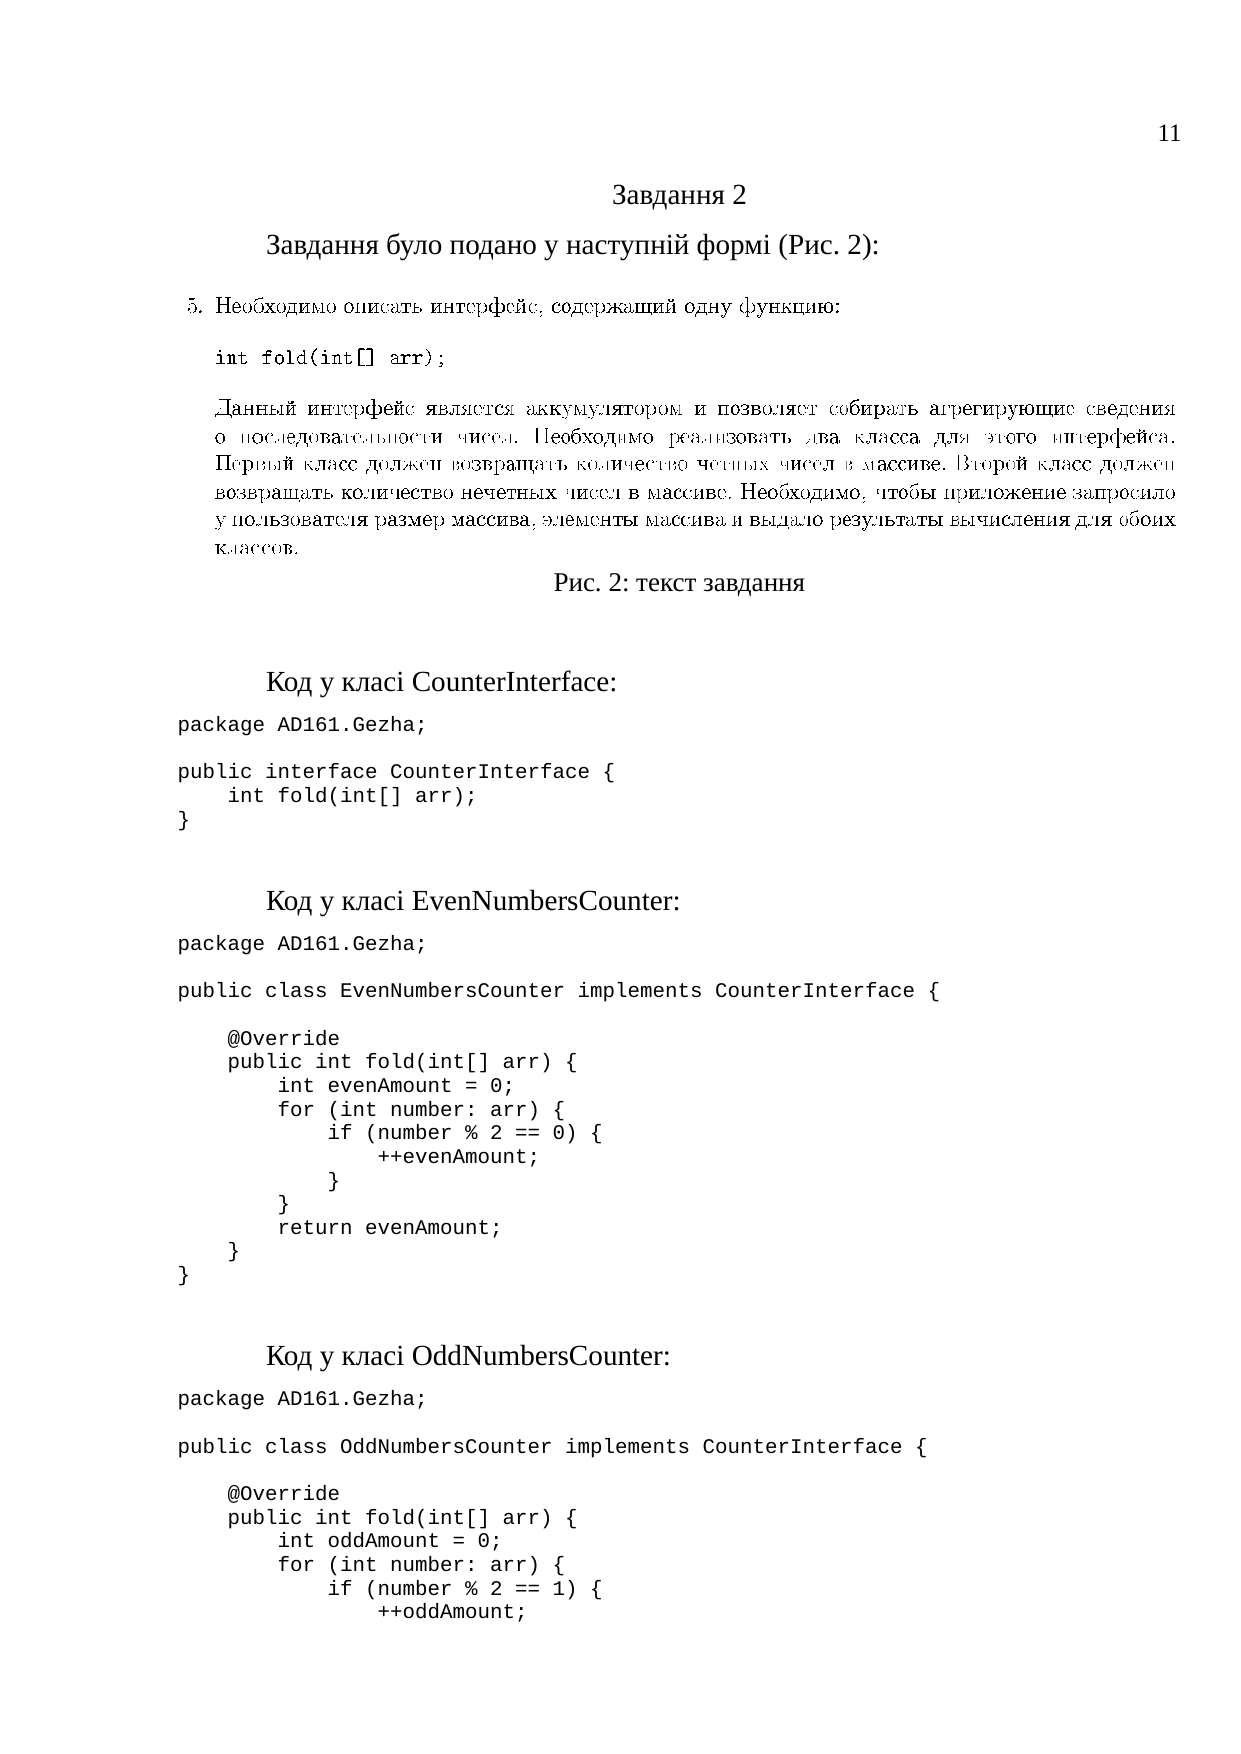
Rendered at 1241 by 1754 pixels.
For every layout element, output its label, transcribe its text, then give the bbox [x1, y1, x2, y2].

list package AD161.Gezha; public class EvenNumbersCounter implements CounterInterface { @Override public int fold(int[] arr) { int evenAmount = 0; for (int number: arr) { if (number % 2 == 0) { ++evenAmount; } } return evenAmount; } } [177, 933, 1181, 1288]
text Рис. 2: текст завдання [177, 560, 1181, 597]
list package AD161.Gezha; public interface CounterInterface { int fold(int[] arr); } [177, 714, 1181, 832]
text Код у класі CounterInterface: [177, 664, 1181, 697]
text Код у класі OddNumbersCounter: [177, 1338, 1181, 1372]
text Код у класі EvenNumbersCounter: [177, 883, 1181, 916]
subtitle Завдання 2 [177, 177, 1181, 211]
list package AD161.Gezha; public class OddNumbersCounter implements CounterInterface { @Override public int fold(int[] arr) { int oddAmount = 0; for (int number: arr) { if (number % 2 == 1) { ++oddAmount; [177, 1388, 1181, 1625]
text Завдання було подано у наступній формі (Рис. 2): [177, 227, 1181, 261]
picture [177, 290, 1182, 560]
